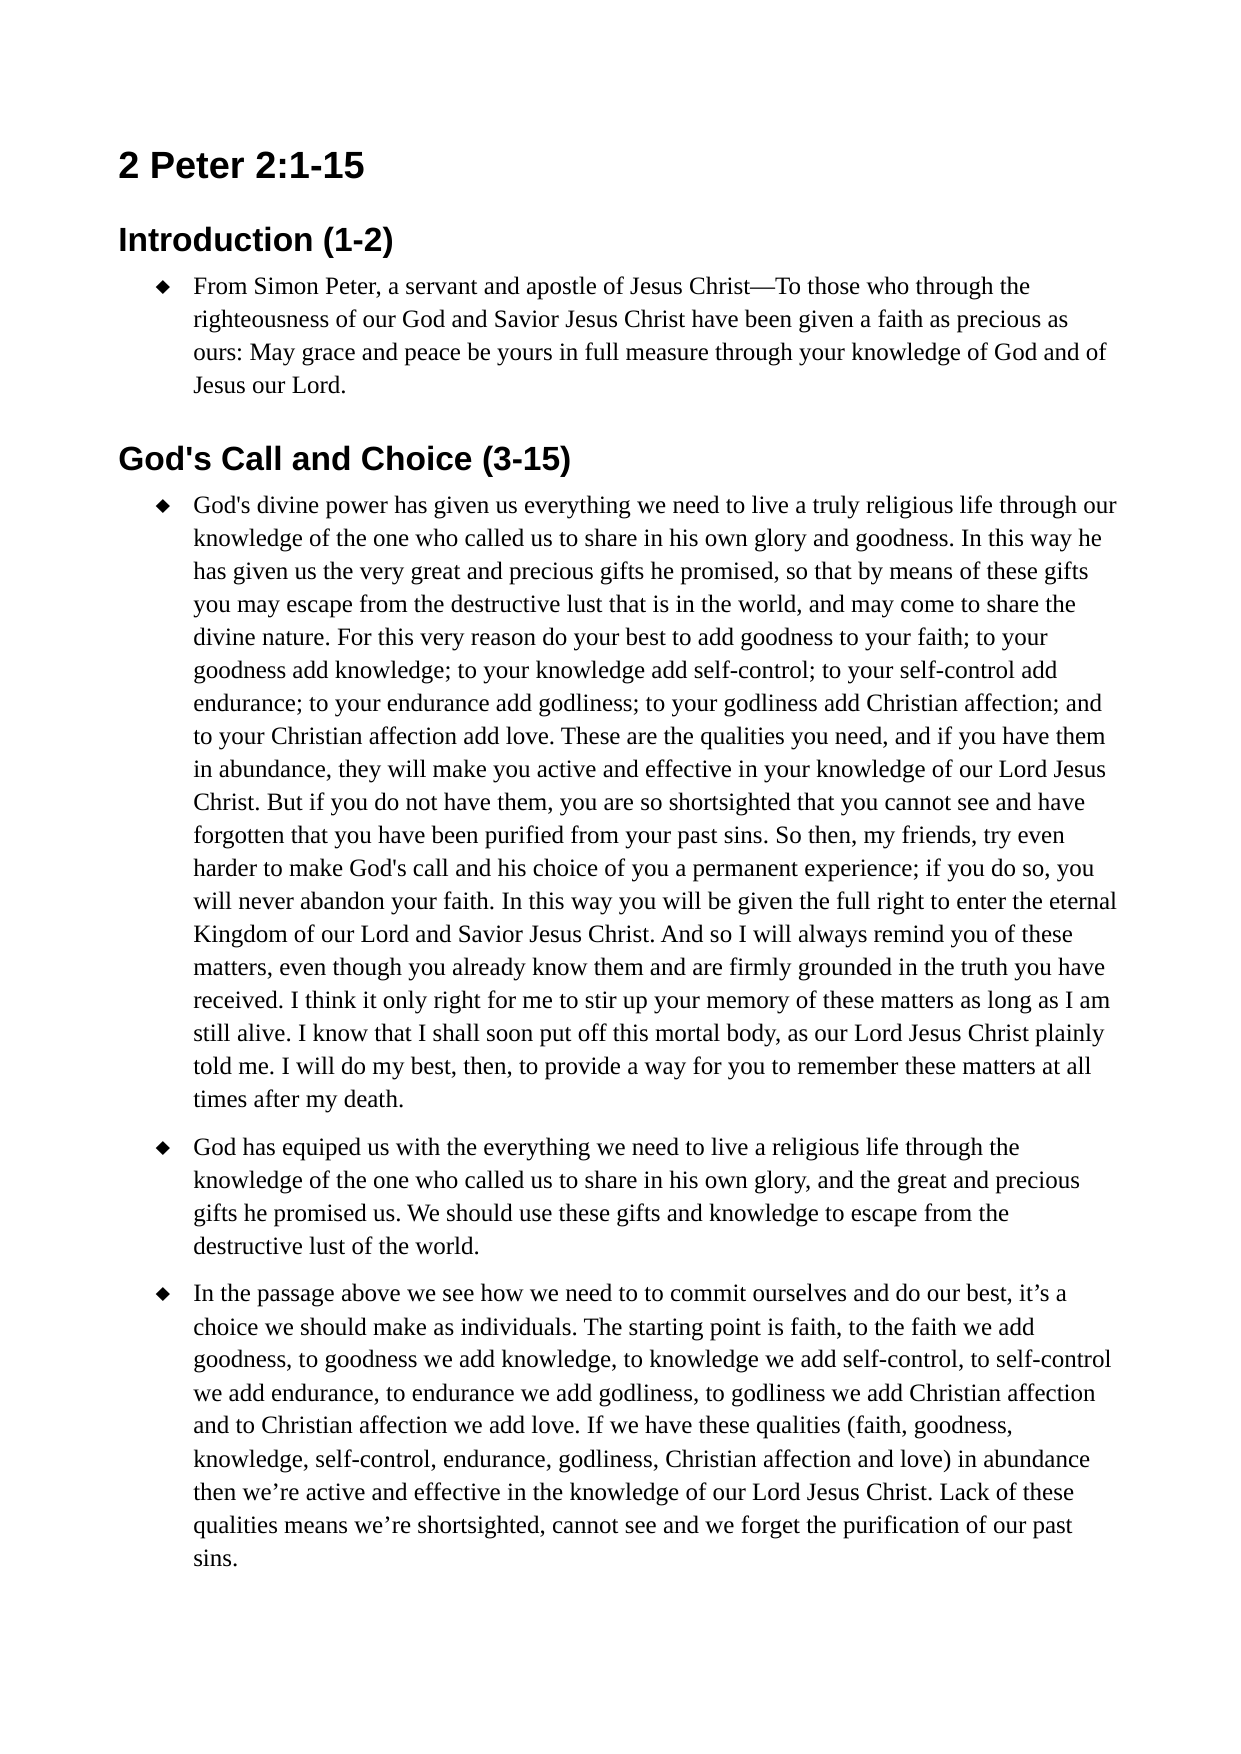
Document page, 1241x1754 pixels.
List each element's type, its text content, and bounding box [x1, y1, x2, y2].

subtitle God's Call and Choice (3-15) [118, 439, 1122, 477]
list God has equiped us with the everything we need to live a religious life through the knowledge of the one who called us to share in his own glory, and the great and precious gifts he promised us. We should use these gifts and knowledge to escape from the destructive lust of the world. [156, 1132, 1122, 1260]
subtitle Introduction (1-2) [118, 220, 1122, 259]
list In the passage above we see how we need to to commit ourselves and do our best, it’s a choice we should make as individuals. The starting point is faith, to the faith we add goodness, to goodness we add knowledge, to knowledge we add self-control, to self-control we add endurance, to endurance we add godliness, to godliness we add Christian affection and to Christian affection we add love. If we have these qualities (faith, goodness, knowledge, self-control, endurance, godliness, Christian affection and love) in abundance then we’re active and effective in the knowledge of our Lord Jesus Christ. Lack of these qualities means we’re shortsighted, cannot see and we forget the purification of our past sins. [156, 1278, 1122, 1571]
list God's divine power has given us everything we need to live a truly religious life through our knowledge of the one who called us to share in his own glory and goodness. In this way he has given us the very great and precious gifts he promised, so that by means of these gifts you may escape from the destructive lust that is in the world, and may come to share the divine nature. For this very reason do your best to add goodness to your faith; to your goodness add knowledge; to your knowledge add self-control; to your self-control add endurance; to your endurance add godliness; to your godliness add Christian affection; and to your Christian affection add love. These are the qualities you need, and if you have them in abundance, they will make you active and effective in your knowledge of our Lord Jesus Christ. But if you do not have them, you are so shortsighted that you cannot see and have forgotten that you have been purified from your past sins. So then, my friends, try even harder to make God's call and his choice of you a permanent experience; if you do so, you will never abandon your faith. In this way you will be given the full right to enter the eternal Kingdom of our Lord and Savior Jesus Christ. And so I will always remind you of these matters, even though you already know them and are firmly grounded in the truth you have received. I think it only right for me to stir up your memory of these matters as long as I am still alive. I know that I shall soon put off this mortal body, as our Lord Jesus Christ plainly told me. I will do my best, then, to provide a way for you to remember these matters at all times after my death. [156, 490, 1122, 1113]
subtitle 2 Peter 2:1-15 [118, 143, 1122, 187]
list From Simon Peter, a servant and apostle of Jesus Christ—To those who through the righteousness of our God and Savior Jesus Christ have been given a faith as precious as ours: May grace and peace be yours in full measure through your knowledge of God and of Jesus our Lord. [156, 271, 1122, 399]
